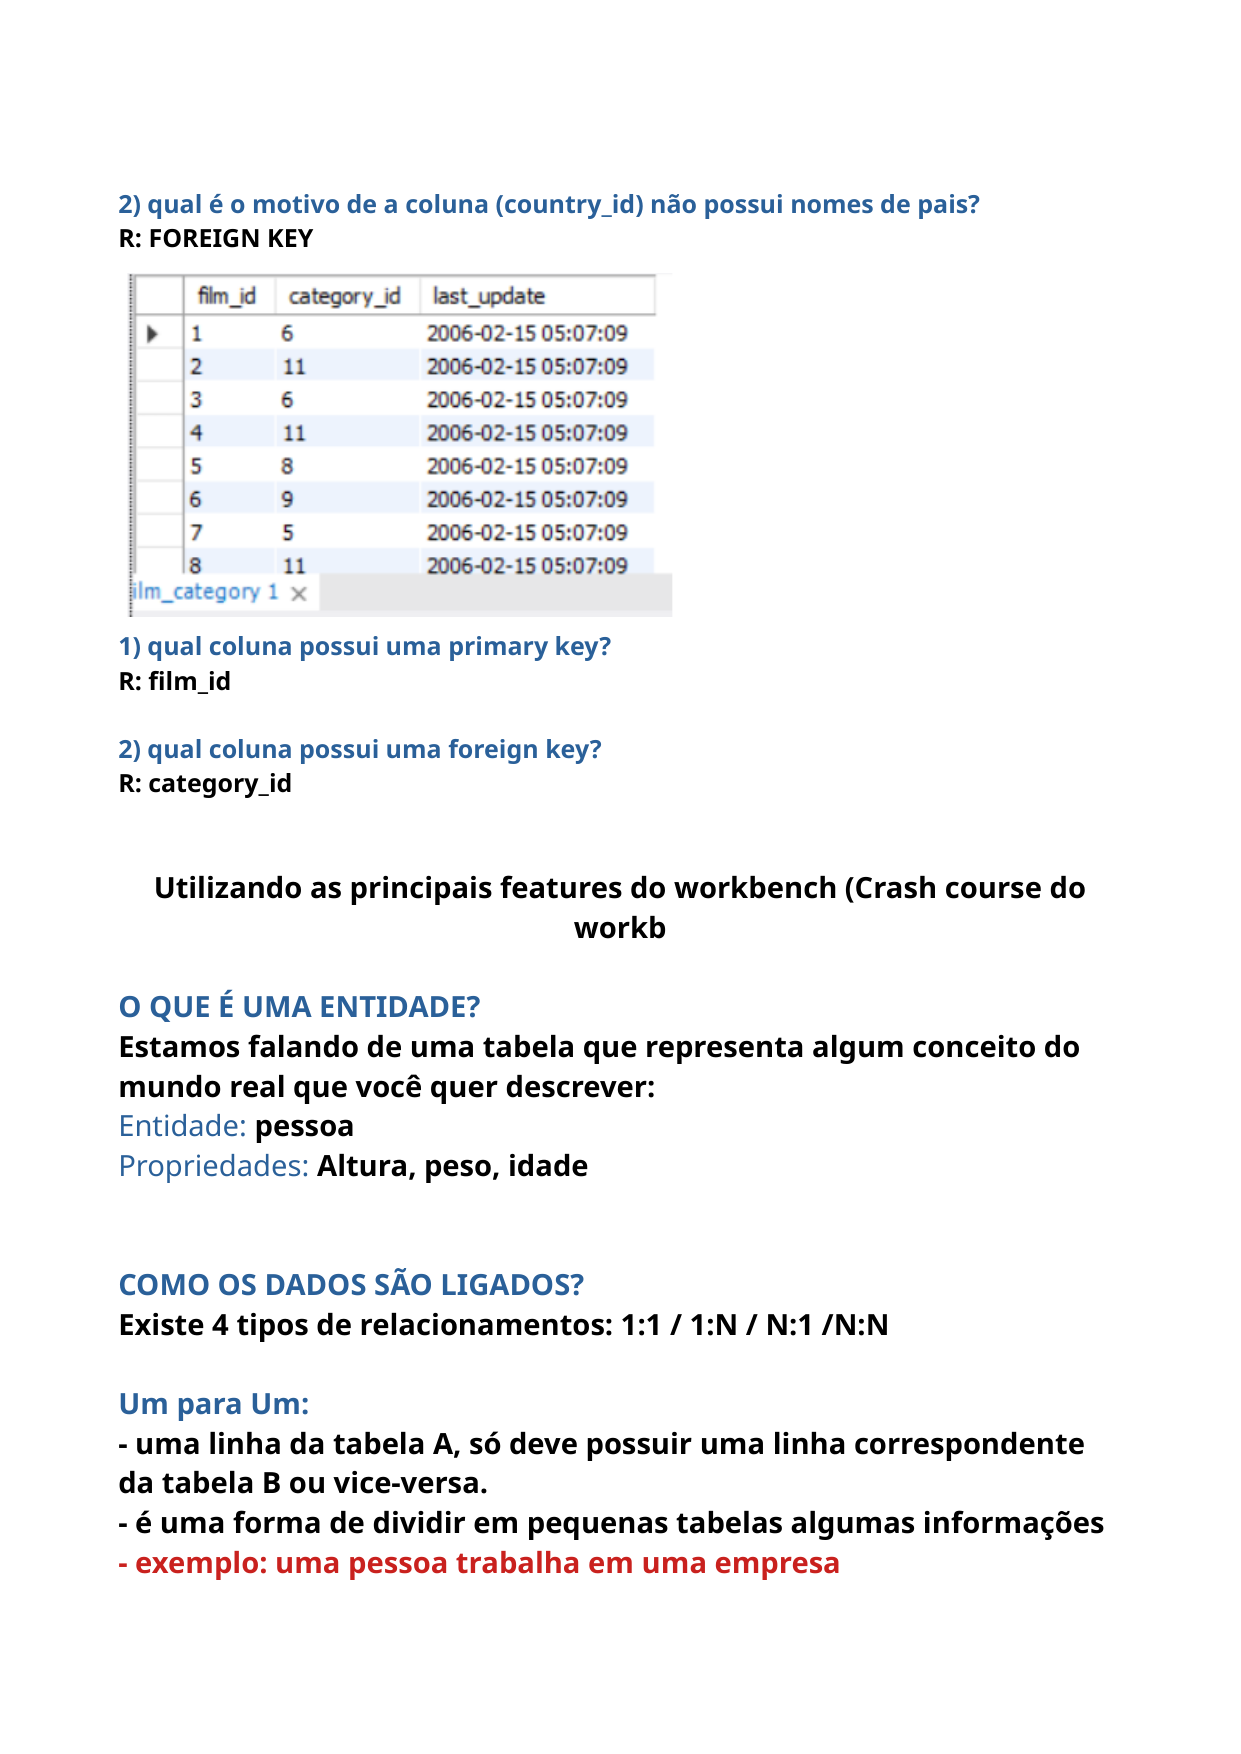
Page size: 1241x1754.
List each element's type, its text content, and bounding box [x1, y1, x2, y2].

text Um para Um: [118, 1383, 1122, 1423]
text 2) qual coluna possui uma foreign key? [118, 731, 1122, 765]
text 1) qual coluna possui uma primary key? [118, 629, 1122, 663]
text O QUE É UMA ENTIDADE? [118, 987, 1122, 1026]
text R: category_id [118, 765, 1122, 799]
text Propriedades: Altura, peso, idade [118, 1145, 1122, 1185]
text Estamos falando de uma tabela que representa algum conceito do mundo real que você quer descrever: [118, 1026, 1122, 1106]
text - é uma forma de dividir em pequenas tabelas algumas informações [118, 1502, 1122, 1542]
text R: FOREIGN KEY [118, 220, 1122, 254]
text - exemplo: uma pessoa trabalha em uma empresa [118, 1542, 1122, 1582]
text - uma linha da tabela A, só deve possuir uma linha correspondente da tabela B ou vice-versa. [118, 1423, 1122, 1502]
text R: film_id [118, 663, 1122, 697]
text Entidade: pessoa [118, 1106, 1122, 1145]
text 2) qual é o motivo de a coluna (country_id) não possui nomes de pais? [118, 186, 1122, 220]
text Existe 4 tipos de relacionamentos: 1:1 / 1:N / N:1 /N:N [118, 1304, 1122, 1344]
text COMO OS DADOS SÃO LIGADOS? [118, 1264, 1122, 1304]
text Utilizando as principais features do workbench (Crash course do workb [118, 867, 1122, 947]
picture [127, 273, 673, 617]
